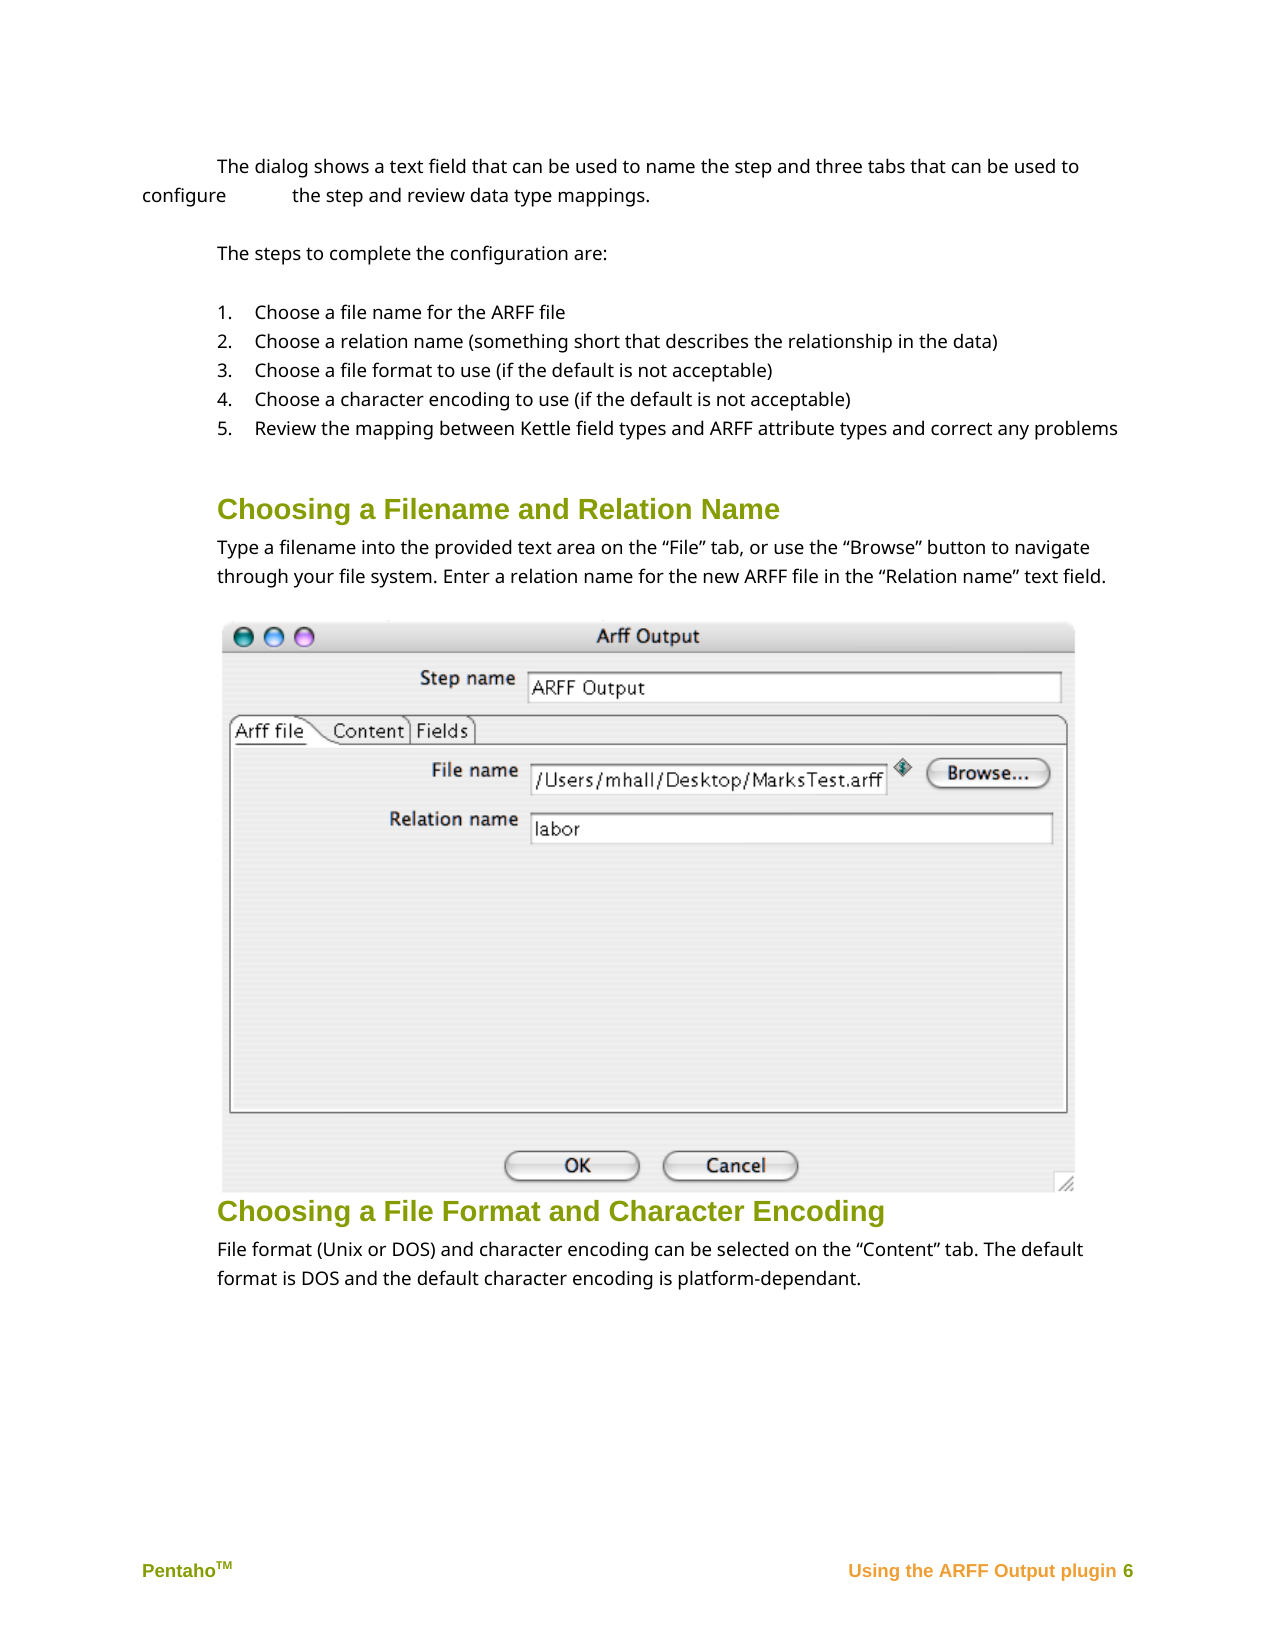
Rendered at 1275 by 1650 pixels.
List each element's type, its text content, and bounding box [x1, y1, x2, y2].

text File format (Unix or DOS) and character encoding can be selected on the “Content” tab. The default format is DOS and the default character encoding is platform-dependant. [217, 1233, 1133, 1292]
list Choose a file name for the ARFF file [217, 296, 1133, 325]
subtitle Choosing a Filename and Relation Name [217, 496, 1133, 525]
subtitle Choosing a File Format and Character Encoding [217, 673, 1133, 1227]
text The steps to complete the configuration are: [217, 237, 1133, 267]
list Review the mapping between Kettle field types and ARFF attribute types and correct any problems [217, 412, 1133, 442]
list Choose a relation name (something short that describes the relationship in the data) [217, 325, 1133, 354]
picture [218, 620, 1078, 1195]
list Choose a character encoding to use (if the default is not acceptable) [217, 383, 1133, 412]
list Choose a file format to use (if the default is not acceptable) [217, 354, 1133, 383]
text Type a filename into the provided text area on the “File” tab, or use the “Browse” button to navigate through your file system. Enter a relation name for the new ARFF file in the “Relation name” text field. [217, 531, 1133, 589]
text The dialog shows a text field that can be used to name the step and three tabs that can be used to configure the step and review data type mappings. [142, 150, 1133, 208]
